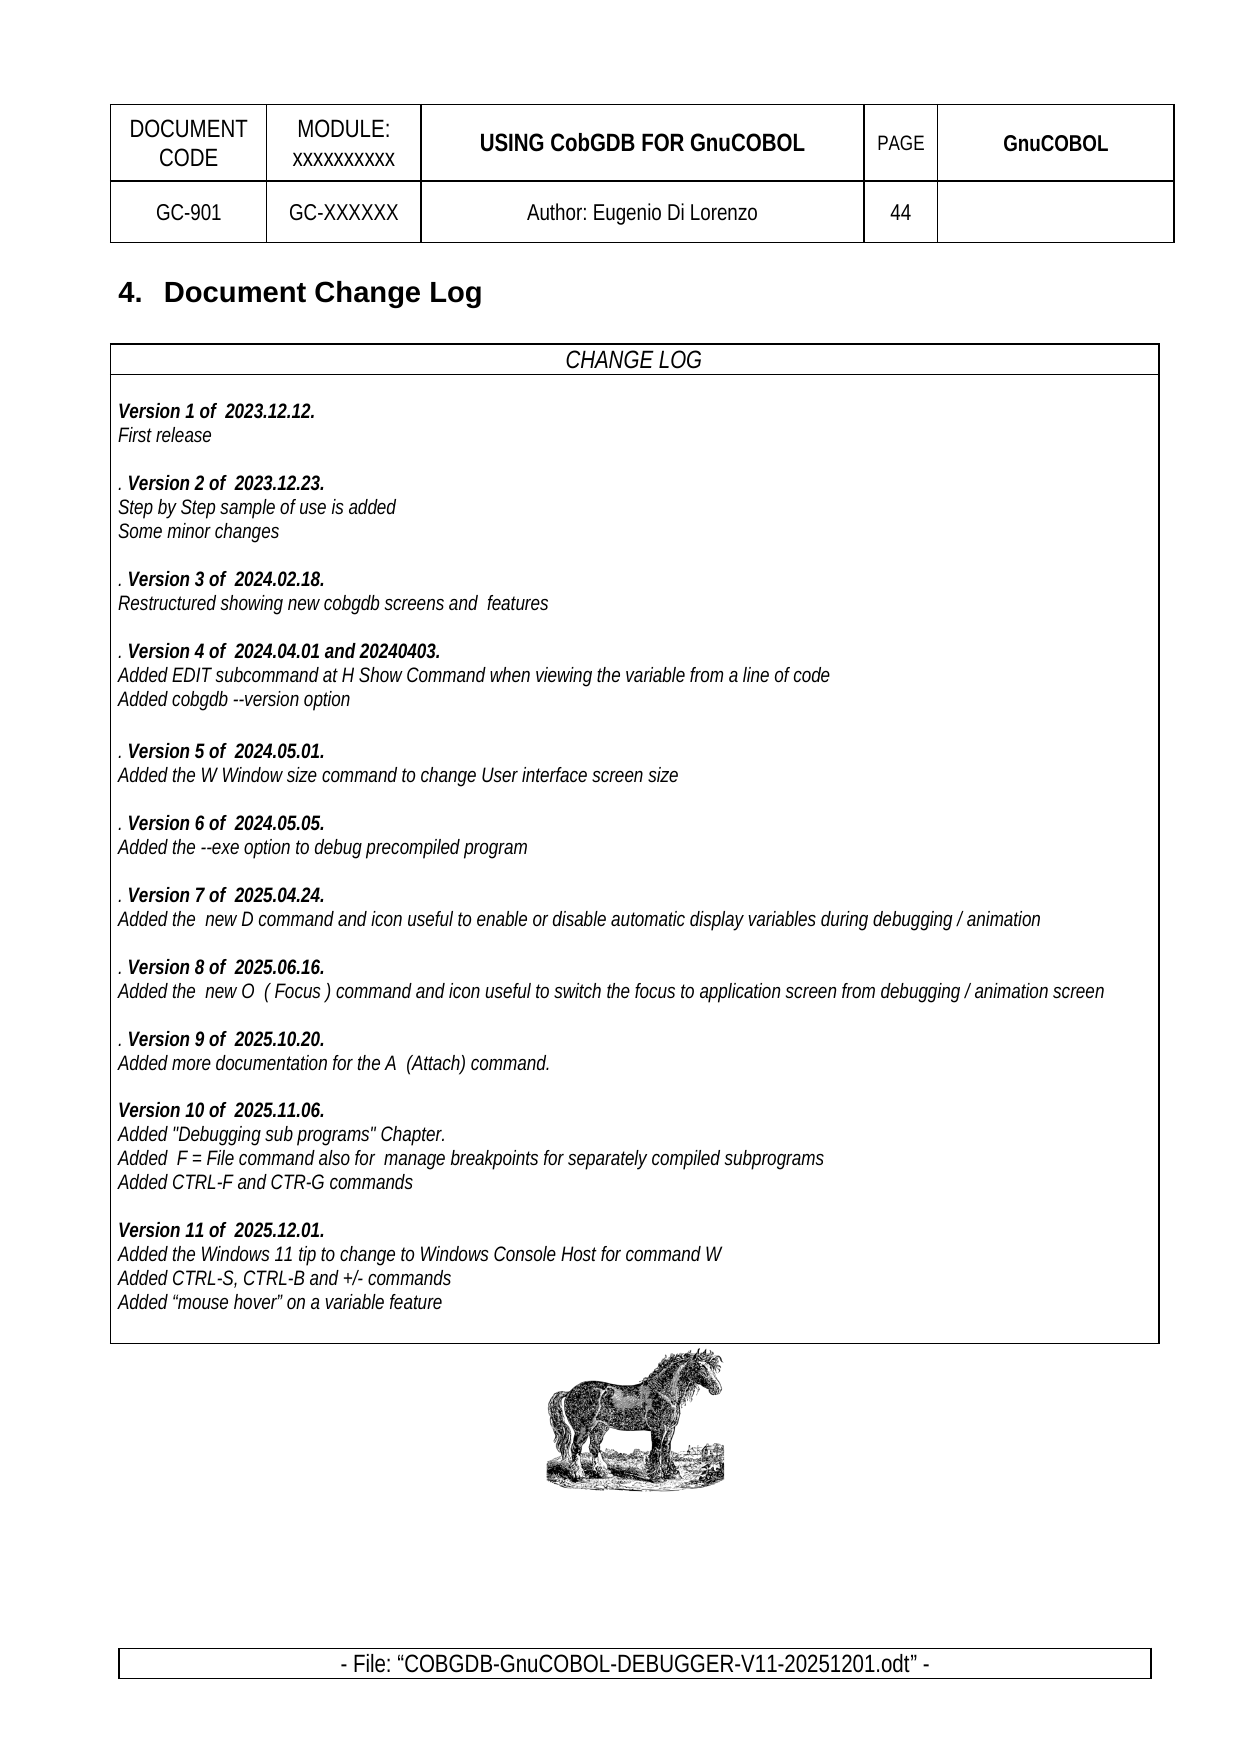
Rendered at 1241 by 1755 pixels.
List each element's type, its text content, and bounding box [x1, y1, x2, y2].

table_header CHANGE LOG [111, 345, 1158, 373]
picture [545, 1344, 725, 1498]
subtitle Document Change Log [118, 275, 1152, 308]
table_cell Version 1 of 2023.12.12. First release . Version 2 of 2023.12.23. Step by Step sample of use is added Some minor changes . Version 3 of 2024.02.18. Restructured showing new cobgdb screens and features . Version 4 of 2024.04.01 and 20240403. Added EDIT subcommand at H Show Command when viewing the variable from a line of code Added cobgdb --version option . Version 5 of 2024.05.01. Added the W Window size command to change User interface screen size . Version 6 of 2024.05.05. Added the --exe option to debug precompiled program . Version 7 of 2025.04.24. Added the new D command and icon useful to enable or disable automatic display variables during debugging / animation . Version 8 of 2025.06.16. Added the new O ( Focus ) command and icon useful to switch the focus to application screen from debugging / animation screen . Version 9 of 2025.10.20. Added more documentation for the A (Attach) command. Version 10 of 2025.11.06. Added "Debugging sub programs" Chapter. Added F = File command also for manage breakpoints for separately compiled subprograms Added CTRL-F and CTR-G commands Version 11 of 2025.12.01. Added the Windows 11 tip to change to Windows Console Host for command W Added CTRL-S, CTRL-B and +/- commands Added “mouse hover” on a variable feature [111, 375, 1158, 1343]
